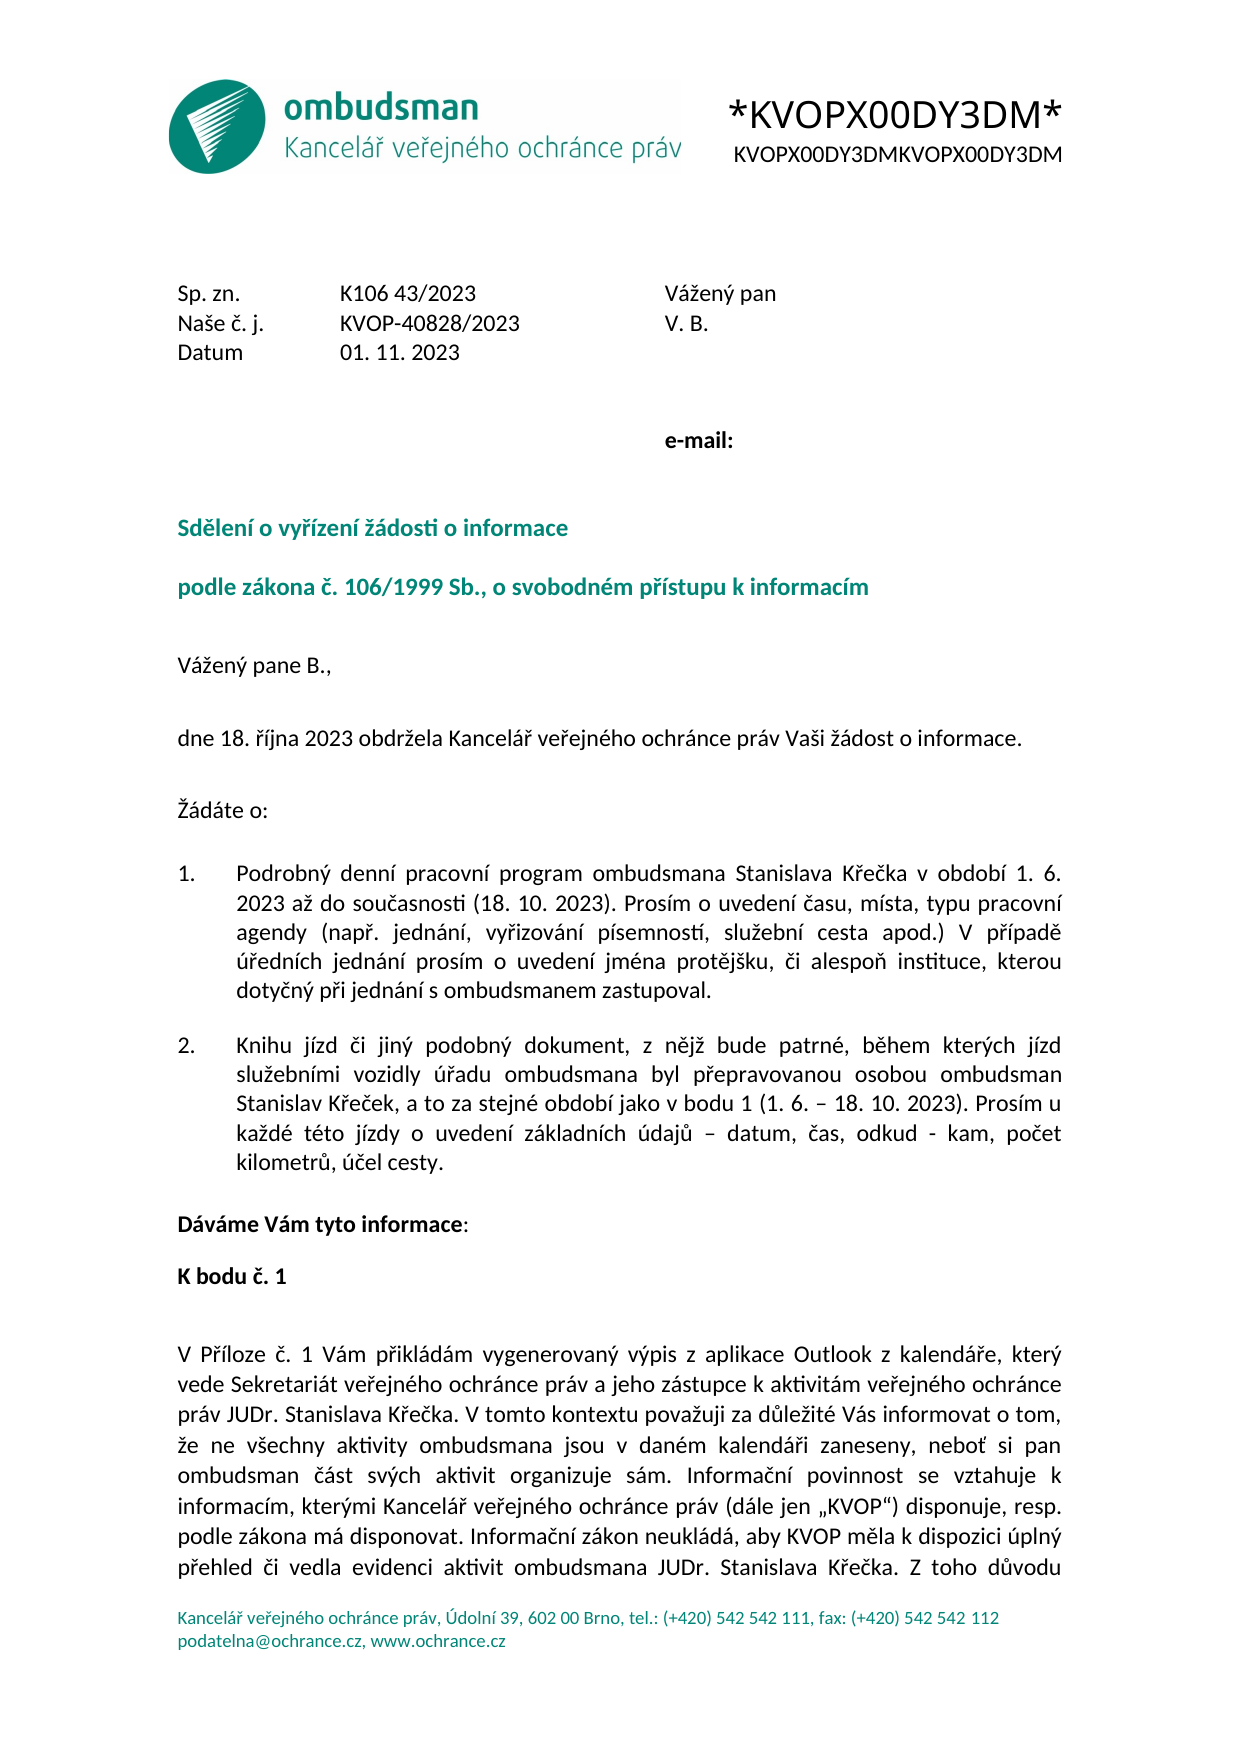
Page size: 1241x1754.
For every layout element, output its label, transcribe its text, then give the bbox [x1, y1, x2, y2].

text V Příloze č. 1 Vám přikládám vygenerovaný výpis z aplikace Outlook z kalendáře, který vede Sekretariát veřejného ochránce práv a jeho zástupce k aktivitám veřejného ochránce práv JUDr. Stanislava Křečka. V tomto kontextu považuji za důležité Vás informovat o tom, že ne všechny aktivity ombudsmana jsou v daném kalendáři zaneseny, neboť si pan ombudsman část svých aktivit organizuje sám. Informační povinnost se vztahuje k informacím, kterými Kancelář veřejného ochránce práv (dále jen „KVOP“) disponuje, resp. podle zákona má disponovat. Informační zákon neukládá, aby KVOP měla k dispozici úplný přehled či vedla evidenci aktivit ombudsmana JUDr. Stanislava Křečka. Z toho důvodu [177, 1339, 1063, 1581]
list Knihu jízd či jiný podobný dokument, z nějž bude patrné, během kterých jízd služebními vozidly úřadu ombudsmana byl přepravovanou osobou ombudsman Stanislav Křeček, a to za stejné období jako v bodu 1 (1. 6. – 18. 10. 2023). Prosím u každé této jízdy o uvedení základních údajů – datum, čas, odkud - kam, počet kilometrů, účel cesty. [177, 1030, 1063, 1176]
text Žádáte o: [177, 795, 1063, 824]
subtitle Sdělení o vyřízení žádosti o informace [177, 513, 1063, 543]
text Vážený pane B., [177, 651, 1063, 680]
table_header Sp. zn. Naše č. j. Datum [177, 220, 340, 513]
table_header Vážený pan V. B. e-mail: [665, 220, 1085, 513]
subtitle podle zákona č. 106/1999 Sb., o svobodném přístupu k informacím [177, 571, 1063, 602]
text dne 18. října 2023 obdržela Kancelář veřejného ochránce práv Vaši žádost o informace. [177, 723, 1063, 752]
list Podrobný denní pracovní program ombudsmana Stanislava Křečka v období 1. 6. 2023 až do současnosti (18. 10. 2023). Prosím o uvedení času, místa, typu pracovní agendy (např. jednání, vyřizování písemností, služební cesta apod.) V případě úředních jednání prosím o uvedení jména protějšku, či alespoň instituce, kterou dotyčný při jednání s ombudsmanem zastupoval. [177, 858, 1063, 1005]
table_header K106 43/2023 KVOP-40828/2023 01. 11. 2023 [340, 220, 664, 513]
text Dáváme Vám tyto informace: [177, 1209, 1063, 1239]
subtitle K bodu č. 1 [177, 1261, 1063, 1290]
